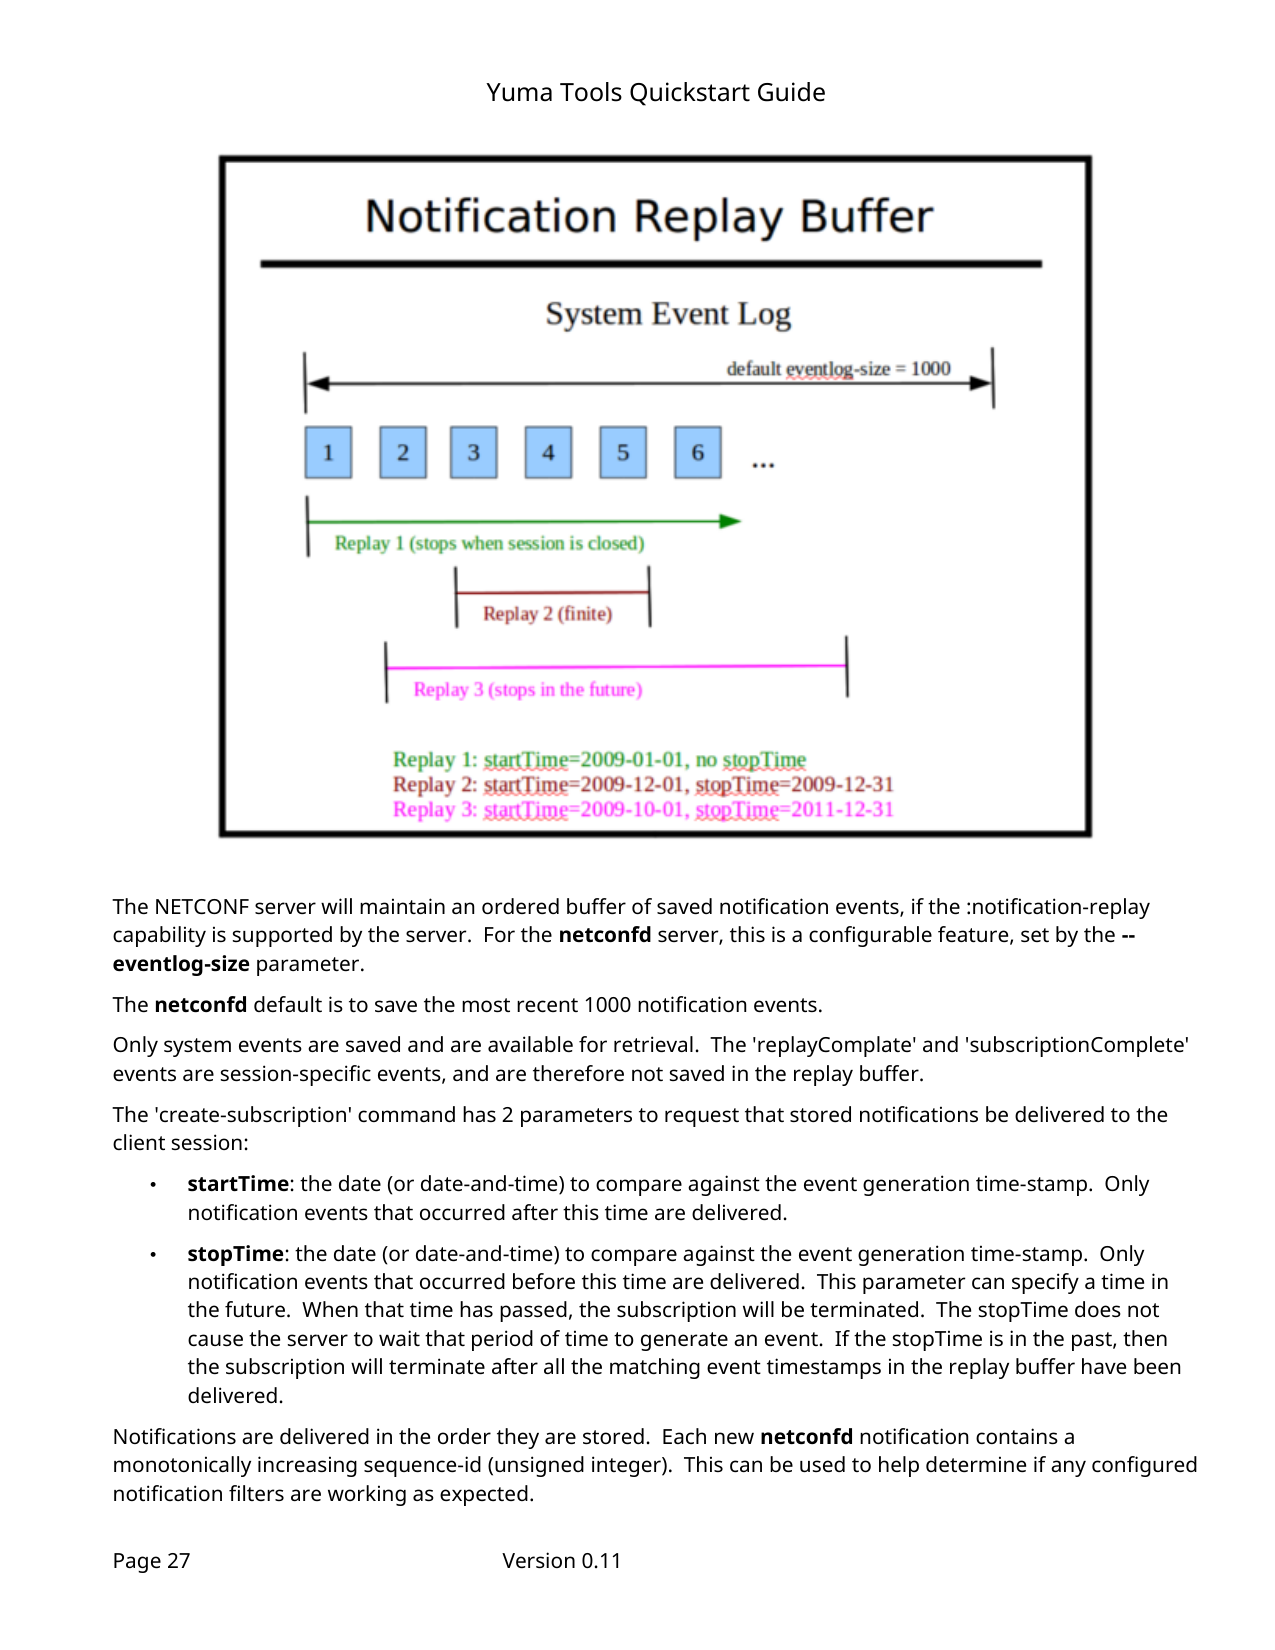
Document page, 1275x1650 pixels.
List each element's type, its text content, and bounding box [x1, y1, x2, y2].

text Notifications are delivered in the order they are stored. Each new netconfd notification contains a monotonically increasing sequence-id (unsigned integer). This can be used to help determine if any configured notification filters are working as expected. [112, 1422, 1200, 1507]
text The NETCONF server will maintain an ordered buffer of saved notification events, if the :notification-replay capability is supported by the server. For the netconfd server, this is a configurable feature, set by the --eventlog-size parameter. [112, 892, 1200, 977]
text Only system events are saved and are available for retrieval. The 'replayComplate' and 'subscriptionComplete' events are session-specific events, and are therefore not saved in the replay buffer. [112, 1031, 1200, 1087]
text The netconfd default is to save the most recent 1000 notification events. [112, 990, 1200, 1018]
text The 'create-subscription' command has 2 parameters to request that stored notifications be delivered to the client session: [112, 1100, 1200, 1157]
list startTime: the date (or date-and-time) to compare against the event generation time-stamp. Only notification events that occurred after this time are delivered. [150, 1169, 1200, 1226]
picture [200, 138, 1113, 851]
list stopTime: the date (or date-and-time) to compare against the event generation time-stamp. Only notification events that occurred before this time are delivered. This parameter can specify a time in the future. When that time has passed, the subscription will be terminated. The stopTime does not cause the server to wait that period of time to generate an event. If the stopTime is in the past, then the subscription will terminate after all the matching event timestamps in the replay buffer have been delivered. [150, 1239, 1200, 1409]
